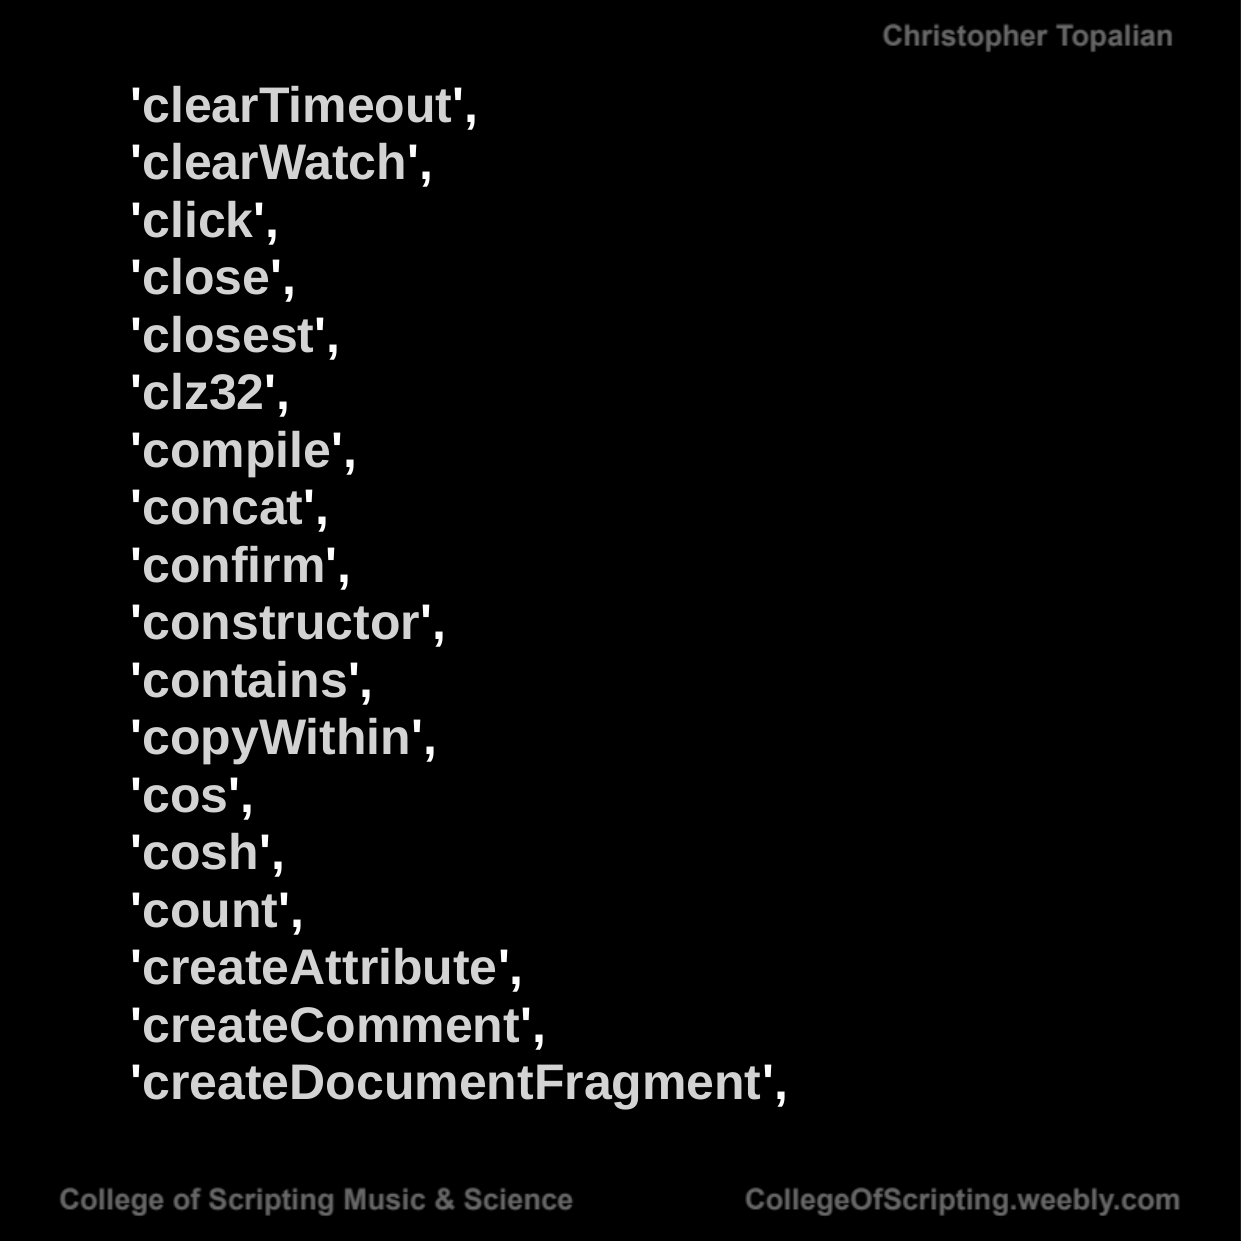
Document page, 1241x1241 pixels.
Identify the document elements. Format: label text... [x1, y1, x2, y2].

text 'closest', [75, 305, 1166, 362]
text 'concat', [75, 477, 1166, 535]
text 'contains', [75, 650, 1166, 707]
text 'close', [75, 247, 1166, 305]
text 'cosh', [75, 822, 1166, 880]
text 'constructor', [75, 592, 1166, 650]
text 'click', [75, 190, 1166, 247]
text 'clz32', [75, 362, 1166, 420]
text 'createDocumentFragment', [75, 1052, 1166, 1110]
text 'copyWithin', [75, 707, 1166, 765]
text 'compile', [75, 420, 1166, 477]
text 'clearWatch', [75, 132, 1166, 190]
text 'count', [75, 880, 1166, 937]
text 'createComment', [75, 995, 1166, 1052]
text 'confirm', [75, 535, 1166, 592]
text 'createAttribute', [75, 937, 1166, 995]
text 'cos', [75, 765, 1166, 822]
text 'clearTimeout', [75, 75, 1166, 132]
